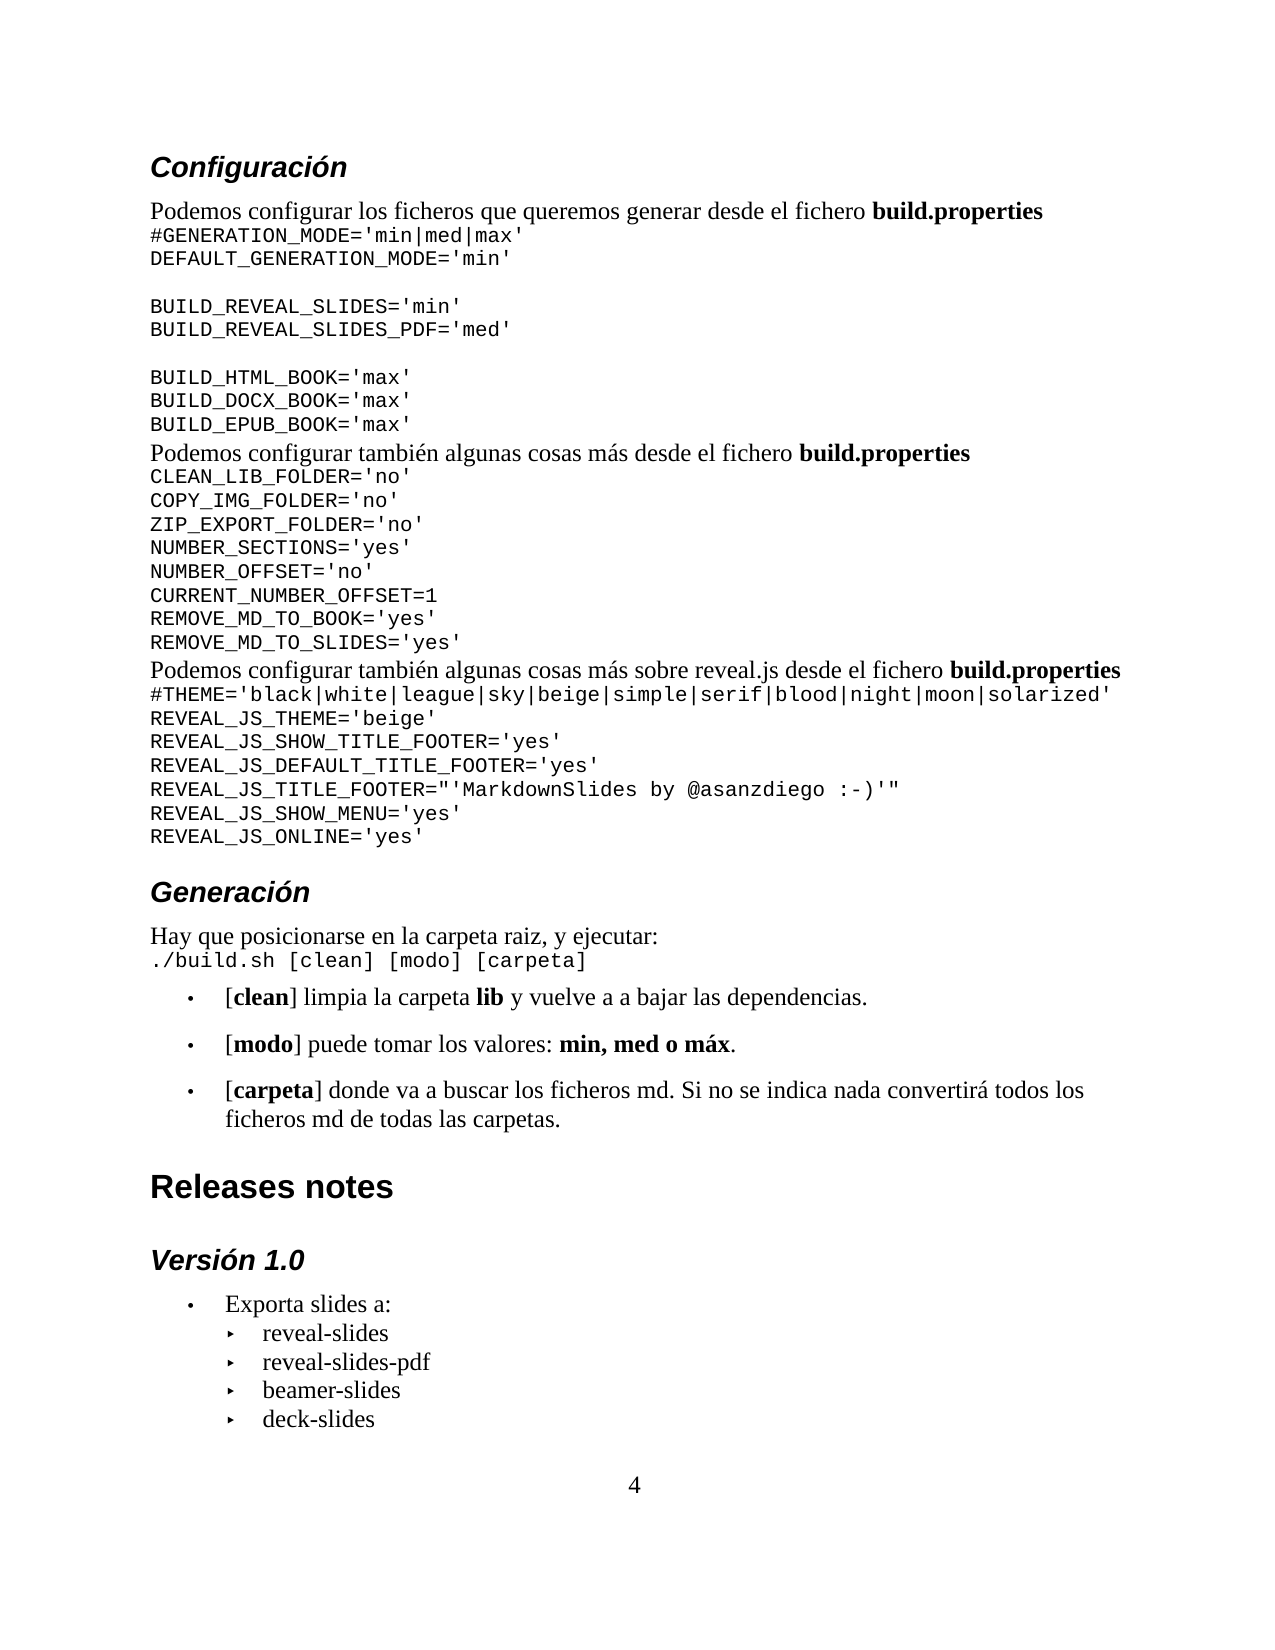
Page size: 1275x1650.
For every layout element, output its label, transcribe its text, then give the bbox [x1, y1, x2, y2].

text REVEAL_JS_SHOW_TITLE_FOOTER='yes' [150, 732, 1125, 755]
text CLEAN_LIB_FOLDER='no' [150, 466, 1125, 490]
text ./build.sh [clean] [modo] [carpeta] [150, 949, 1125, 973]
text REVEAL_JS_SHOW_MENU='yes' [150, 802, 1125, 826]
text ZIP_EXPORT_FOLDER='no' [150, 514, 1125, 537]
list reveal-slides [225, 1318, 1125, 1347]
text NUMBER_OFFSET='no' [150, 561, 1125, 584]
text BUILD_REVEAL_SLIDES='min' [150, 296, 1125, 319]
list deck-slides [225, 1404, 1125, 1433]
subtitle Versión 1.0 [150, 1243, 1125, 1277]
list [modo] puede tomar los valores: min, med o máx. [187, 1029, 1125, 1058]
text Podemos configurar también algunas cosas más sobre reveal.js desde el fichero build.properties [150, 656, 1125, 684]
text CURRENT_NUMBER_OFFSET=1 [150, 584, 1125, 608]
text REVEAL_JS_THEME='beige' [150, 708, 1125, 732]
text BUILD_HTML_BOOK='max' [150, 367, 1125, 390]
text REVEAL_JS_ONLINE='yes' [150, 826, 1125, 850]
text COPY_IMG_FOLDER='no' [150, 490, 1125, 514]
text Podemos configurar también algunas cosas más desde el fichero build.properties [150, 438, 1125, 466]
text REVEAL_JS_TITLE_FOOTER="'MarkdownSlides by @asanzdiego :-)'" [150, 779, 1125, 802]
text BUILD_DOCX_BOOK='max' [150, 390, 1125, 414]
text BUILD_REVEAL_SLIDES_PDF='med' [150, 319, 1125, 343]
list [clean] limpia la carpeta lib y vuelve a a bajar las dependencias. [187, 982, 1125, 1011]
list Exporta slides a: [187, 1289, 1125, 1318]
text Hay que posicionarse en la carpeta raiz, y ejecutar: [150, 921, 1125, 949]
list reveal-slides-pdf [225, 1347, 1125, 1375]
text #THEME='black|white|league|sky|beige|simple|serif|blood|night|moon|solarized' [150, 684, 1125, 708]
text REMOVE_MD_TO_BOOK='yes' [150, 608, 1125, 632]
list beamer-slides [225, 1375, 1125, 1404]
text #GENERATION_MODE='min|med|max' [150, 225, 1125, 248]
subtitle Releases notes [150, 1167, 1125, 1206]
text Podemos configurar los ficheros que queremos generar desde el fichero build.properties [150, 196, 1125, 225]
text NUMBER_SECTIONS='yes' [150, 537, 1125, 561]
subtitle Generación [150, 875, 1125, 908]
text DEFAULT_GENERATION_MODE='min' [150, 248, 1125, 272]
list [carpeta] donde va a buscar los ficheros md. Si no se indica nada convertirá todos los ficheros md de todas las carpetas. [187, 1076, 1125, 1133]
subtitle Configuración [150, 150, 1125, 183]
text REMOVE_MD_TO_SLIDES='yes' [150, 632, 1125, 656]
text REVEAL_JS_DEFAULT_TITLE_FOOTER='yes' [150, 755, 1125, 779]
text BUILD_EPUB_BOOK='max' [150, 414, 1125, 438]
